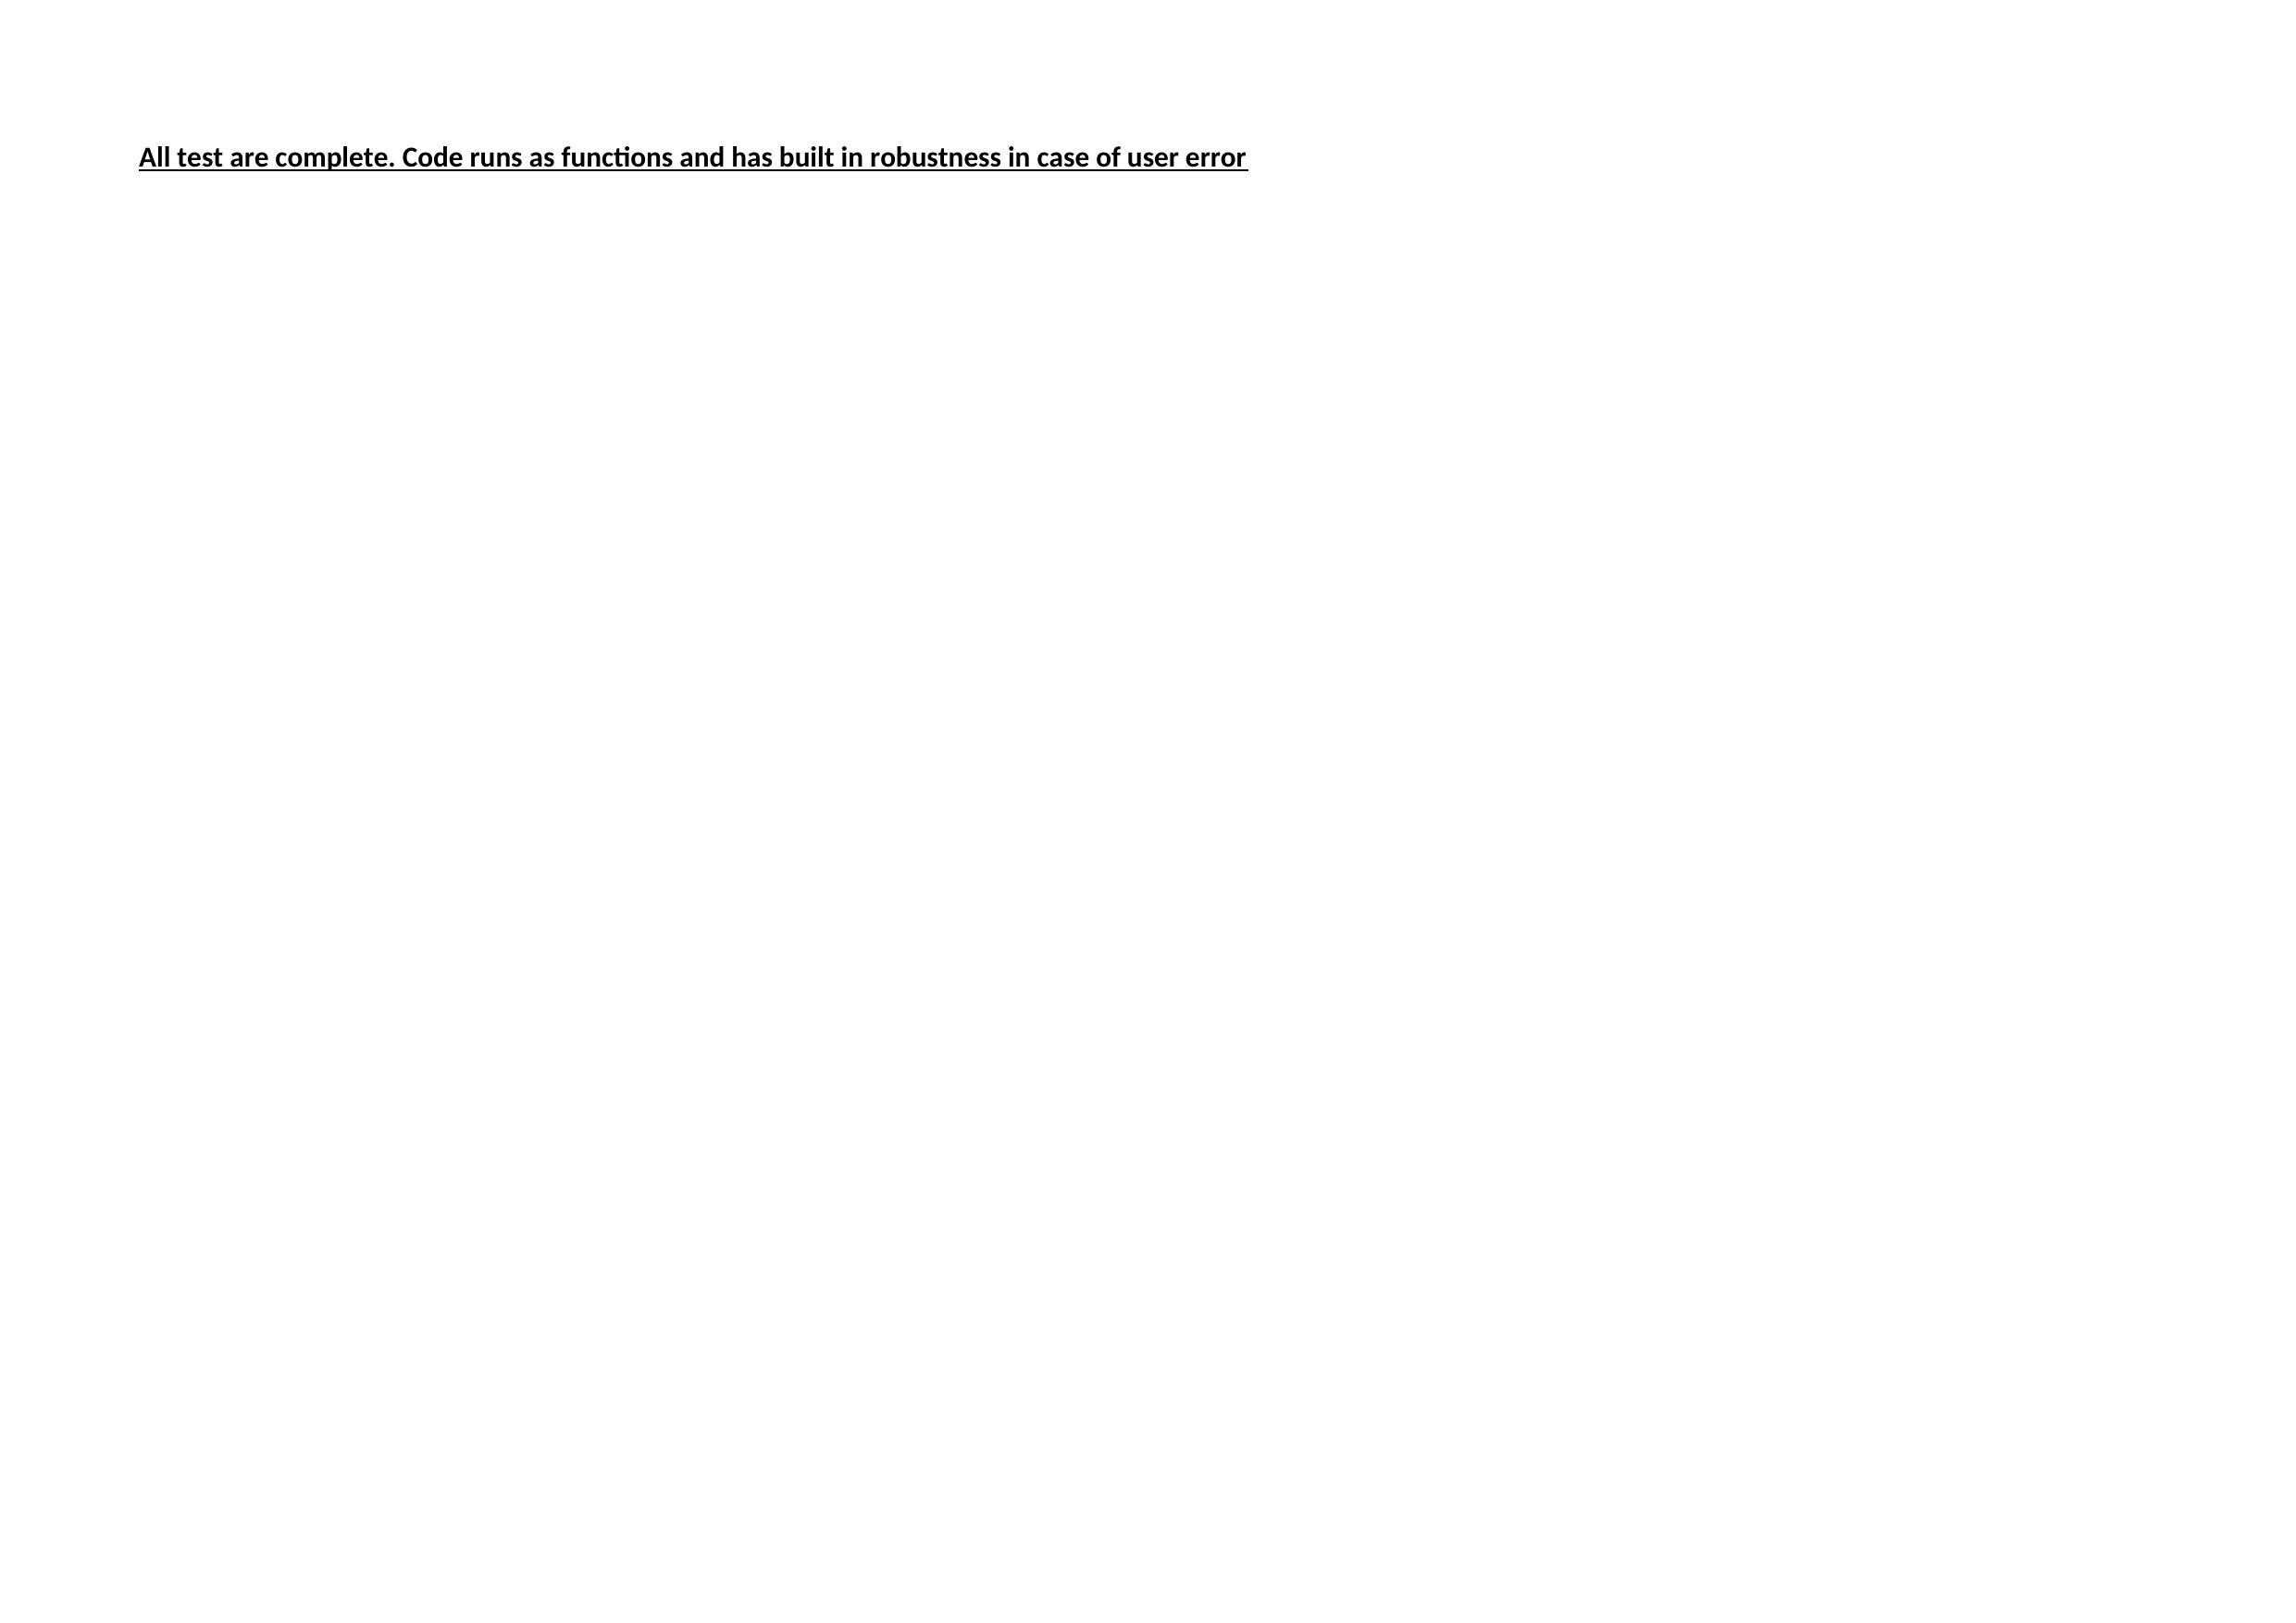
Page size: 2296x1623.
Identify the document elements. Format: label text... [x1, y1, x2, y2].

text All test are complete. Code runs as functions and has built in robustness in case of user error [139, 139, 2156, 174]
